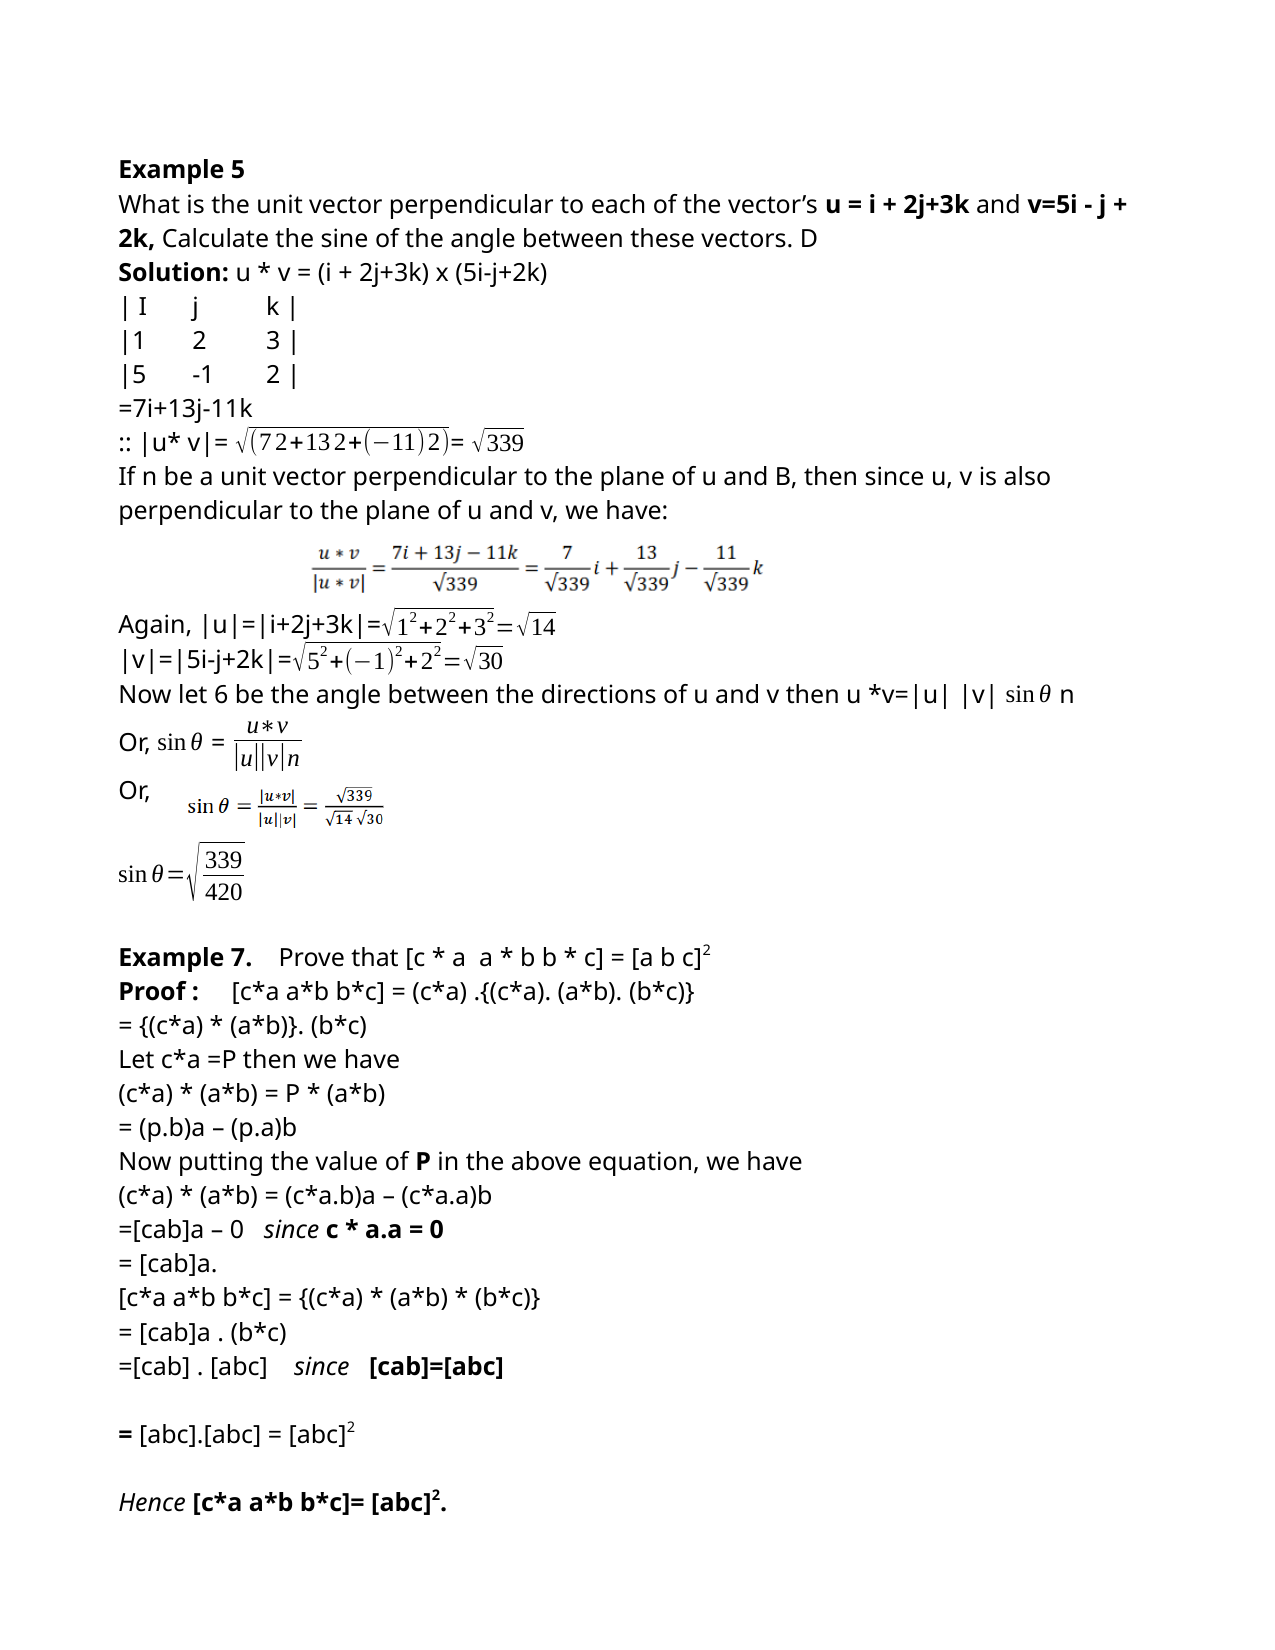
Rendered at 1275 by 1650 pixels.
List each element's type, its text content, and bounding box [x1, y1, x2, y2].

text = {(c*a) * (a*b)}. (b*c) [118, 1008, 1157, 1042]
text Example 7. Prove that [c * a a * b b * c] = [a b c]2 [118, 939, 1157, 973]
text [c*a a*b b*c] = {(c*a) * (a*b) * (b*c)} [118, 1280, 1157, 1314]
text Let c*a =P then we have [118, 1042, 1157, 1076]
text |5 -1 2 | [118, 357, 1157, 391]
text [415, 773, 1157, 807]
text |v|=|5i-j+2k|= [118, 641, 1157, 677]
text (c*a) * (a*b) = P * (a*b) [118, 1076, 1157, 1110]
text = [cab]a. [118, 1246, 1157, 1280]
text Again, |u|=|i+2j+3k|= [118, 527, 1157, 641]
text Solution: u * v = (i + 2j+3k) x (5i-j+2k) [118, 254, 1157, 288]
text (c*a) * (a*b) = (c*a.b)a – (c*a.a)b [118, 1178, 1157, 1212]
text =7i+13j-11k [118, 391, 1157, 425]
text If n be a unit vector perpendicular to the plane of u and B, then since u, v is also perpendicular to the plane of u and v, we have: [118, 459, 1157, 527]
text = [cab]a . (b*c) [118, 1314, 1157, 1348]
text Or, = [118, 711, 1157, 773]
text = [abc].[abc] = [abc]2 [118, 1416, 1157, 1450]
picture [290, 536, 784, 607]
text Hence [c*a a*b b*c]= [abc]2. [118, 1484, 1157, 1518]
text Or, [118, 773, 179, 807]
text |1 2 3 | [118, 322, 1157, 357]
text Example 5 [118, 152, 1157, 186]
text :: |u* v|= = [118, 425, 1157, 459]
picture [179, 773, 415, 835]
text Now putting the value of P in the above equation, we have [118, 1144, 1157, 1178]
text =[cab] . [abc] since [cab]=[abc] [118, 1348, 1157, 1382]
text Now let 6 be the angle between the directions of u and v then u *v=|u| |v| n [118, 677, 1157, 711]
text =[cab]a – 0 since c * a.a = 0 [118, 1212, 1157, 1246]
text = (p.b)a – (p.a)b [118, 1110, 1157, 1144]
text What is the unit vector perpendicular to each of the vector’s u = i + 2j+3k and v=5i - j + 2k, Calculate the sine of the angle between these vectors. D [118, 186, 1157, 254]
text | I j k | [118, 288, 1157, 322]
text Proof : [c*a a*b b*c] = (c*a) .{(c*a). (a*b). (b*c)} [118, 973, 1157, 1008]
